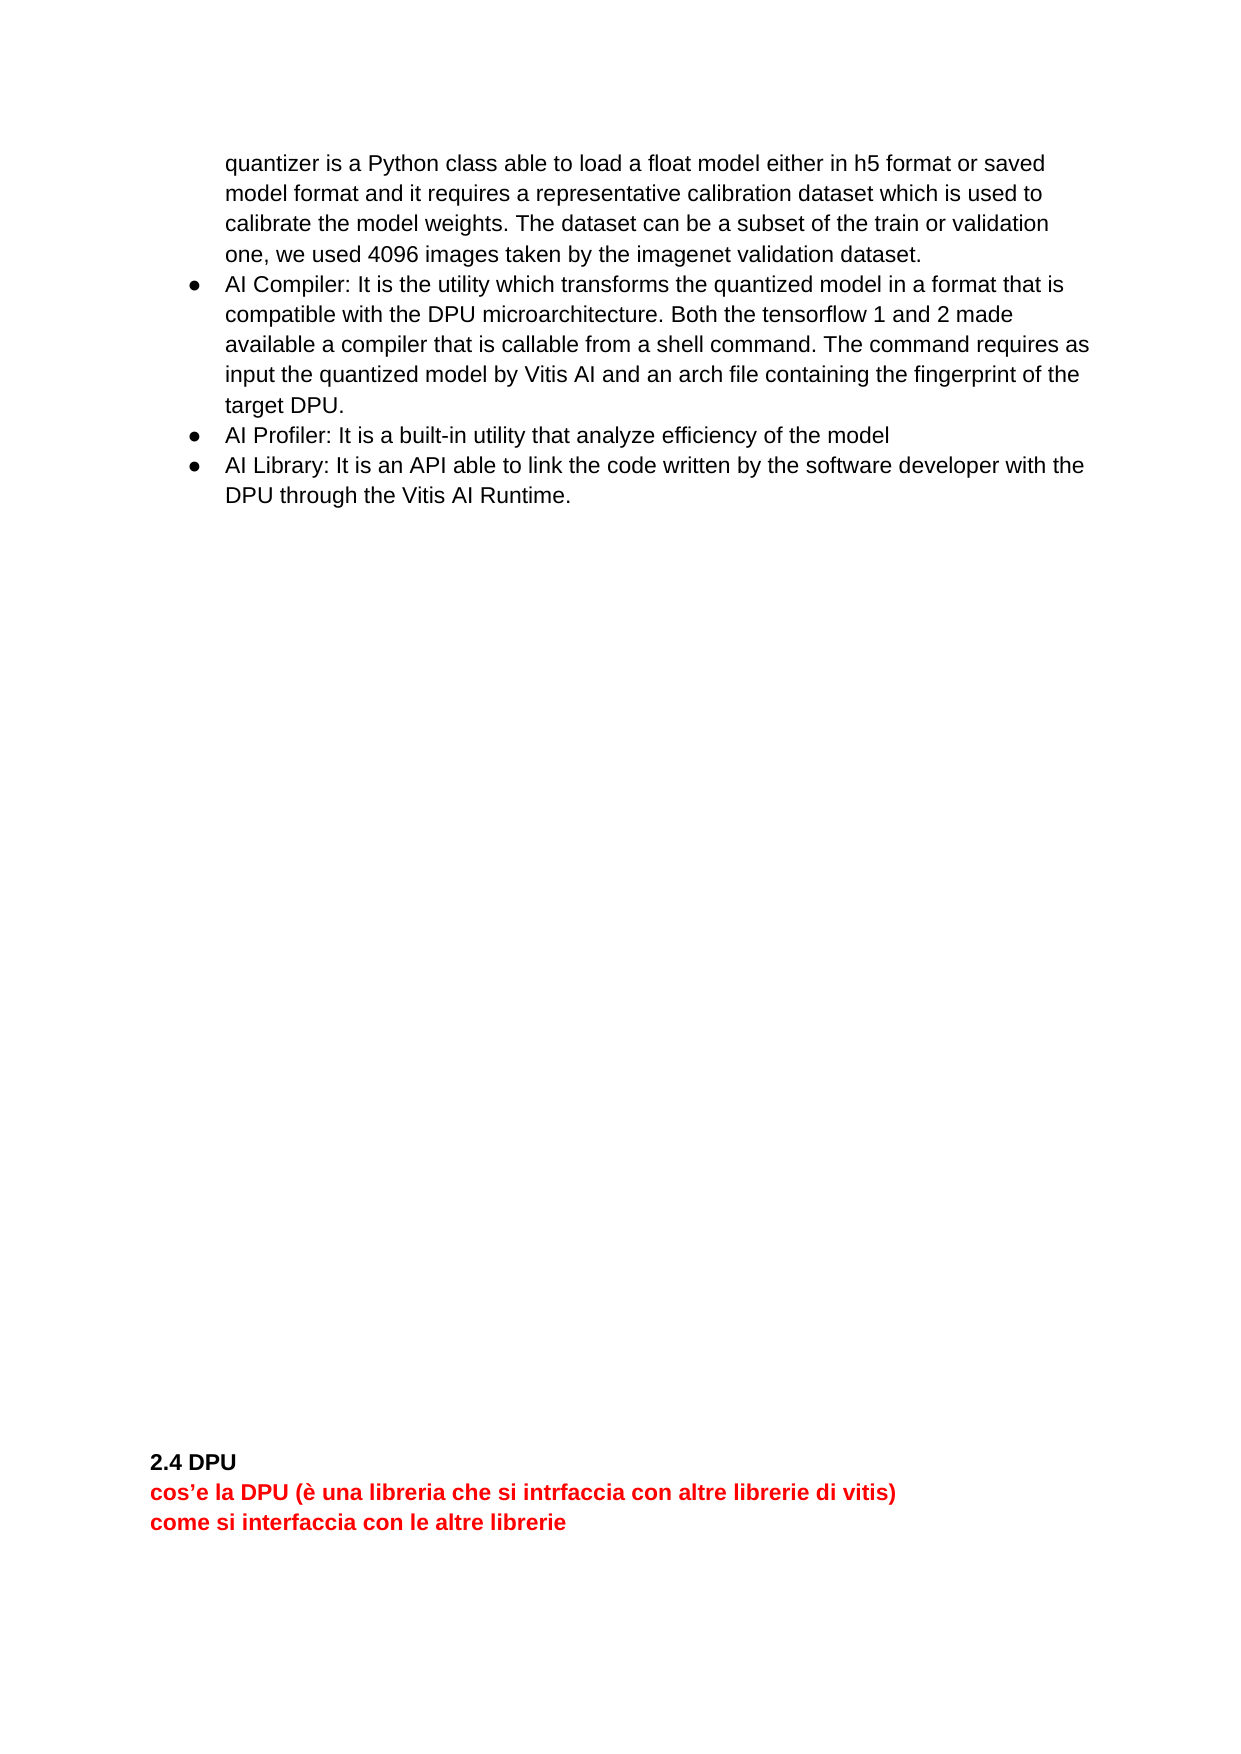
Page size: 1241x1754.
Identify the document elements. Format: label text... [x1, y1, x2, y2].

text cos’e la DPU (è una libreria che si intrfaccia con altre librerie di vitis) [150, 1479, 1090, 1506]
text 2.4 DPU [150, 1449, 1090, 1475]
list quantizer is a Python class able to load a float model either in h5 format or saved model format and it requires a representative calibration dataset which is used to calibrate the model weights. The dataset can be a subset of the train or validation one, we used 4096 images taken by the imagenet validation dataset. [187, 150, 1090, 267]
list AI Profiler: It is a built-in utility that analyze efficiency of the model [187, 422, 1090, 448]
text come si interfaccia con le altre librerie [150, 1509, 1090, 1536]
list AI Compiler: It is the utility which transforms the quantized model in a format that is compatible with the DPU microarchitecture. Both the tensorflow 1 and 2 made available a compiler that is callable from a shell command. The command requires as input the quantized model by Vitis AI and an arch file containing the fingerprint of the target DPU. [187, 271, 1090, 418]
list AI Library: It is an API able to link the code written by the software developer with the DPU through the Vitis AI Runtime. [187, 452, 1090, 509]
